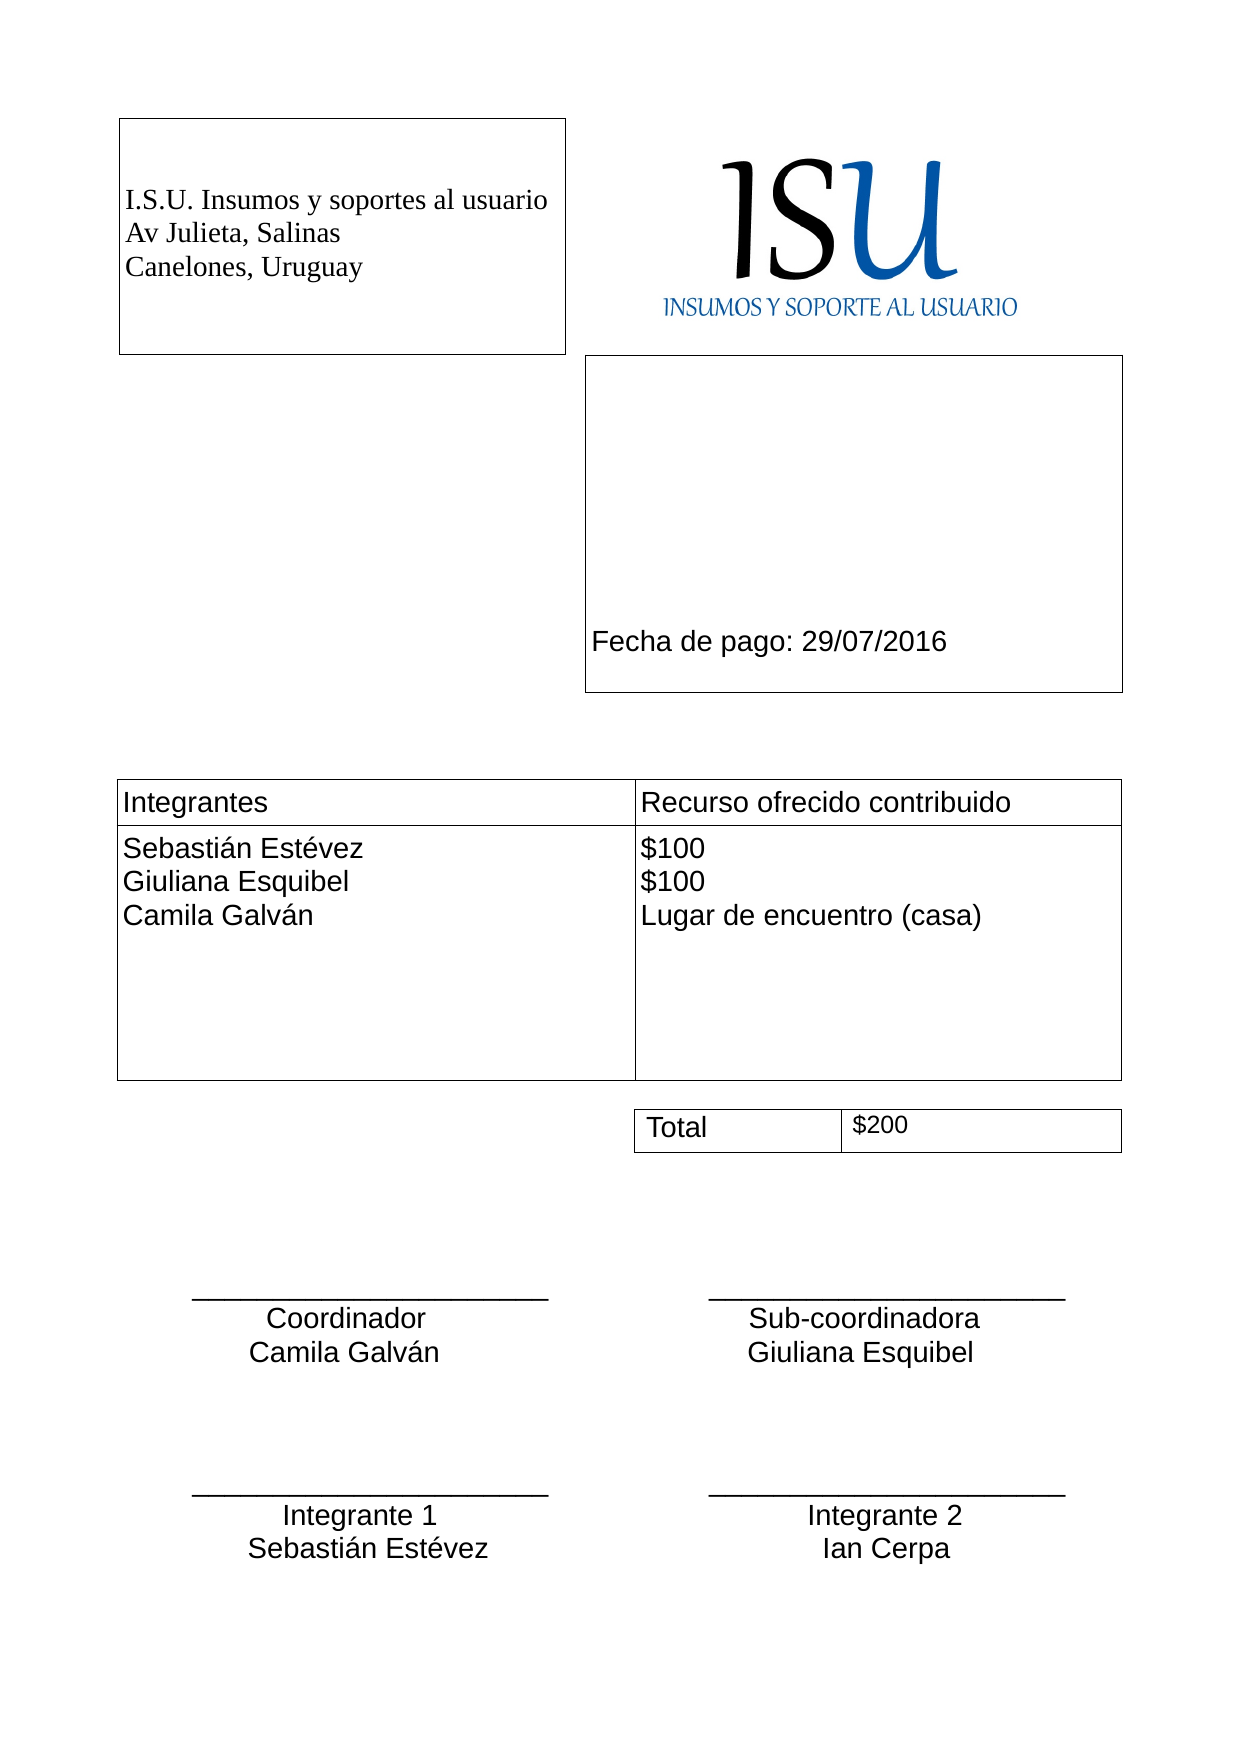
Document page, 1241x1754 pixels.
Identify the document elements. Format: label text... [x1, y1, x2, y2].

table_header Integrantes [118, 780, 635, 824]
text ______________________ ______________________ [118, 1464, 1122, 1498]
text ______________________ ______________________ [118, 1268, 1122, 1302]
table_header Total [635, 1110, 841, 1152]
text Integrante 1 Integrante 2 [118, 1498, 1122, 1532]
table_header Recurso ofrecido contribuido [636, 780, 1121, 824]
table_header I.S.U. Insumos y soportes al usuario Av Julieta, Salinas Canelones, Uruguay [120, 119, 565, 354]
text Sebastián Estévez Ian Cerpa [118, 1532, 1122, 1565]
text Coordinador Sub-coordinadora [118, 1302, 1122, 1335]
table_header Fecha de pago: 29/07/2016 [586, 356, 1122, 692]
table_cell Sebastián Estévez Giuliana Esquibel Camila Galván [118, 826, 635, 1080]
text Camila Galván Giuliana Esquibel [118, 1335, 1122, 1369]
table_header $200 [842, 1110, 1121, 1152]
table_cell $100 $100 Lugar de encuentro (casa) [636, 826, 1121, 1080]
